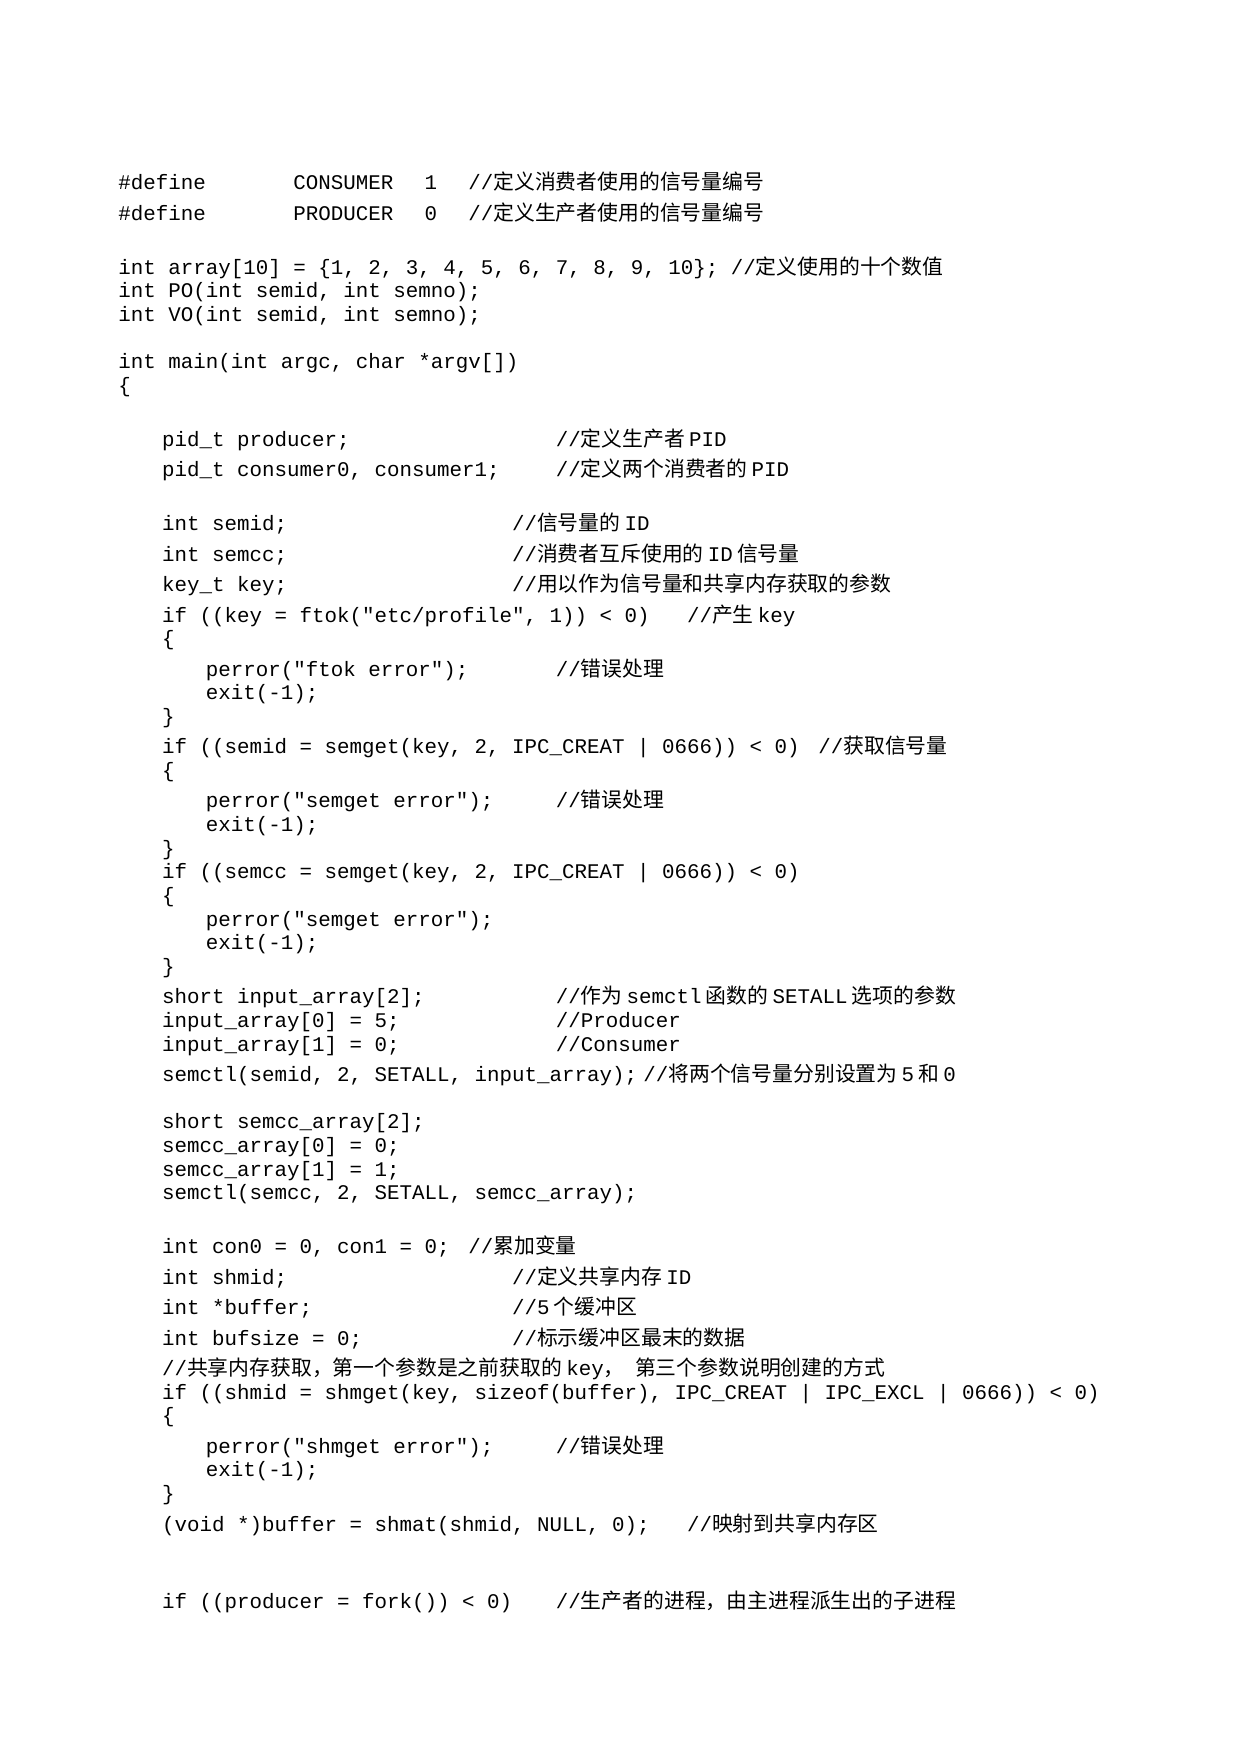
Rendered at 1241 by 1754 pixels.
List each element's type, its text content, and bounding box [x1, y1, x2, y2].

text int VO(int semid, int semno); [118, 304, 1122, 328]
text (void *)buffer = shmat(shmid, NULL, 0); //映射到共享内存区 [118, 1507, 1122, 1537]
text if ((producer = fork()) < 0) //生产者的进程，由主进程派生出的子进程 [118, 1584, 1122, 1615]
text int semcc; //消费者互斥使用的ID信号量 [118, 537, 1122, 567]
text semcc_array[1] = 1; [118, 1159, 1122, 1182]
text input_array[1] = 0; //Consumer [118, 1034, 1122, 1057]
text int *buffer; //5个缓冲区 [118, 1291, 1122, 1321]
text int main(int argc, char *argv[]) [118, 351, 1122, 375]
text if ((semcc = semget(key, 2, IPC_CREAT | 0666)) < 0) [118, 861, 1122, 885]
text { [118, 885, 1122, 909]
text exit(-1); [118, 932, 1122, 956]
text perror("semget error"); //错误处理 [118, 784, 1122, 814]
text int con0 = 0, con1 = 0; //累加变量 [118, 1230, 1122, 1260]
text semctl(semcc, 2, SETALL, semcc_array); [118, 1182, 1122, 1206]
text pid_t consumer0, consumer1; //定义两个消费者的PID [118, 453, 1122, 483]
text short input_array[2]; //作为semctl函数的SETALL选项的参数 [118, 980, 1122, 1010]
text exit(-1); [118, 1459, 1122, 1483]
text if ((key = ftok("etc/profile", 1)) < 0) //产生key [118, 598, 1122, 628]
text { [118, 760, 1122, 784]
text semctl(semid, 2, SETALL, input_array); //将两个信号量分别设置为5和0 [118, 1057, 1122, 1088]
text } [118, 838, 1122, 861]
text int PO(int semid, int semno); [118, 280, 1122, 304]
text exit(-1); [118, 682, 1122, 706]
text key_t key; //用以作为信号量和共享内存获取的参数 [118, 567, 1122, 598]
text short semcc_array[2]; [118, 1111, 1122, 1135]
text perror("semget error"); [118, 909, 1122, 932]
text int shmid; //定义共享内存ID [118, 1260, 1122, 1291]
text { [118, 375, 1122, 398]
text if ((shmid = shmget(key, sizeof(buffer), IPC_CREAT | IPC_EXCL | 0666)) < 0) [118, 1382, 1122, 1405]
text } [118, 1483, 1122, 1507]
text input_array[0] = 5; //Producer [118, 1010, 1122, 1034]
text } [118, 706, 1122, 730]
text int semid; //信号量的ID [118, 507, 1122, 537]
text { [118, 1405, 1122, 1429]
text int array[10] = {1, 2, 3, 4, 5, 6, 7, 8, 9, 10}; //定义使用的十个数值 [118, 250, 1122, 280]
text } [118, 956, 1122, 980]
text exit(-1); [118, 814, 1122, 838]
text { [118, 628, 1122, 652]
text #define PRODUCER 0 //定义生产者使用的信号量编号 [118, 196, 1122, 226]
text perror("ftok error"); //错误处理 [118, 652, 1122, 682]
text perror("shmget error"); //错误处理 [118, 1429, 1122, 1459]
text int bufsize = 0; //标示缓冲区最末的数据 [118, 1321, 1122, 1351]
text #define CONSUMER 1 //定义消费者使用的信号量编号 [118, 165, 1122, 196]
text //共享内存获取，第一个参数是之前获取的key， 第三个参数说明创建的方式 [118, 1351, 1122, 1382]
text pid_t producer; //定义生产者PID [118, 422, 1122, 453]
text semcc_array[0] = 0; [118, 1135, 1122, 1159]
text if ((semid = semget(key, 2, IPC_CREAT | 0666)) < 0) //获取信号量 [118, 730, 1122, 760]
